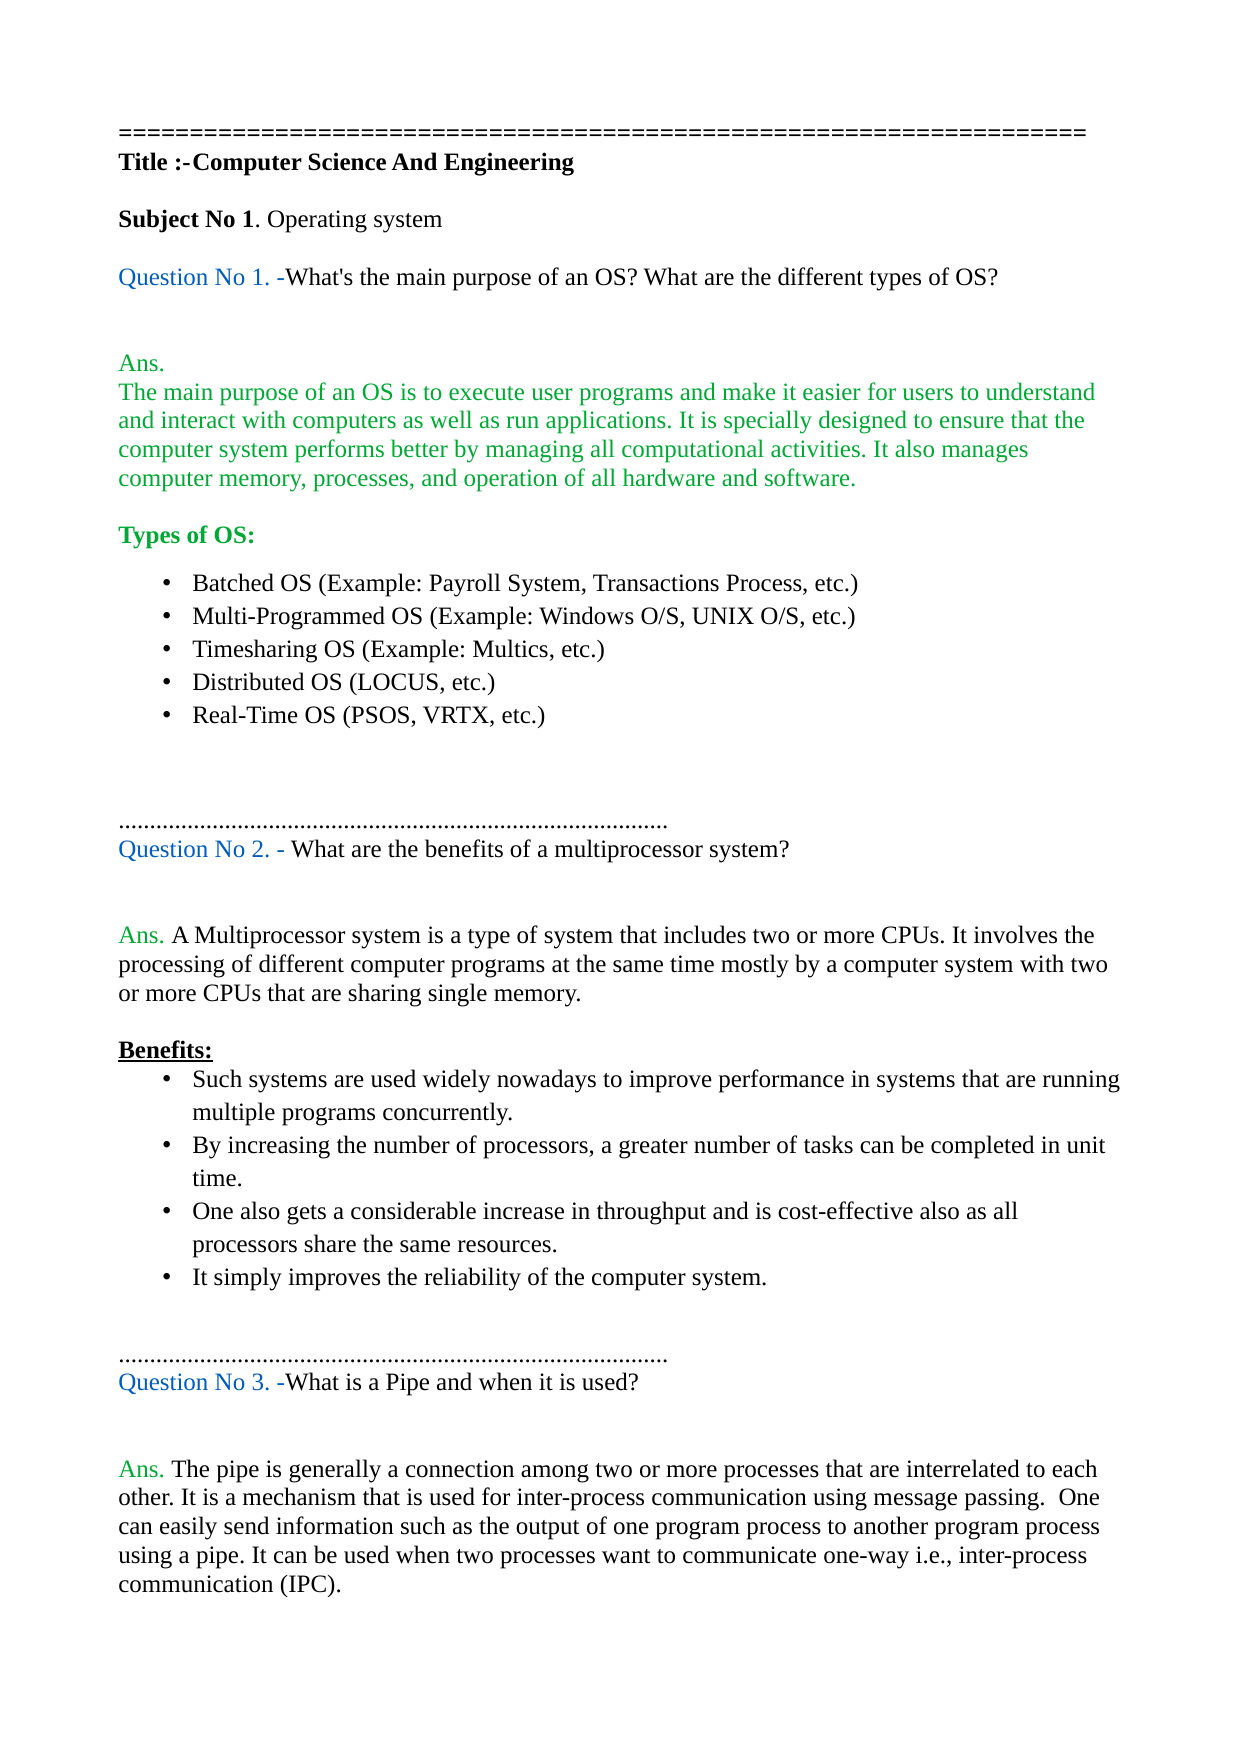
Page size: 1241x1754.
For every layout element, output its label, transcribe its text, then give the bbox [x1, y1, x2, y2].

text The main purpose of an OS is to execute user programs and make it easier for users to understand and interact with computers as well as run applications. It is specially designed to ensure that the computer system performs better by managing all computational activities. It also manages computer memory, processes, and operation of all hardware and software. [118, 377, 1122, 521]
text Subject No 1. Operating system [118, 204, 1122, 233]
text Ans. [118, 348, 1122, 377]
list Multi-Programmed OS (Example: Windows O/S, UNIX O/S, etc.) [162, 601, 1122, 630]
text ==================================================================== [118, 118, 1122, 147]
list It simply improves the reliability of the computer system. [162, 1262, 1122, 1291]
text ........................................................................................ [118, 805, 1122, 834]
list Batched OS (Example: Payroll System, Transactions Process, etc.) [162, 568, 1122, 597]
list By increasing the number of processors, a greater number of tasks can be completed in unit time. [162, 1130, 1122, 1192]
list Distributed OS (LOCUS, etc.) [162, 667, 1122, 696]
text Ans. A Multiprocessor system is a type of system that includes two or more CPUs. It involves the processing of different computer programs at the same time mostly by a computer system with two or more CPUs that are sharing single memory. Benefits: [118, 920, 1122, 1064]
list One also gets a considerable increase in throughput and is cost-effective also as all processors share the same resources. [162, 1196, 1122, 1258]
text Question No 2. - What are the benefits of a multiprocessor system? [118, 834, 1122, 863]
text Ans. The pipe is generally a connection among two or more processes that are interrelated to each other. It is a mechanism that is used for inter-process communication using message passing. One can easily send information such as the output of one program process to another program process using a pipe. It can be used when two processes want to communicate one-way i.e., inter-process communication (IPC). [118, 1454, 1122, 1597]
text Question No 3. -What is a Pipe and when it is used? [118, 1367, 1122, 1396]
list Timesharing OS (Example: Multics, etc.) [162, 634, 1122, 663]
list Such systems are used widely nowadays to improve performance in systems that are running multiple programs concurrently. [162, 1064, 1122, 1126]
list Real-Time OS (PSOS, VRTX, etc.) [162, 700, 1122, 729]
text Question No 1. -What's the main purpose of an OS? What are the different types of OS? [118, 262, 1122, 291]
text Types of OS: [118, 521, 1122, 549]
text ........................................................................................ [118, 1339, 1122, 1367]
text Title :- Computer Science And Engineering [118, 147, 1122, 176]
